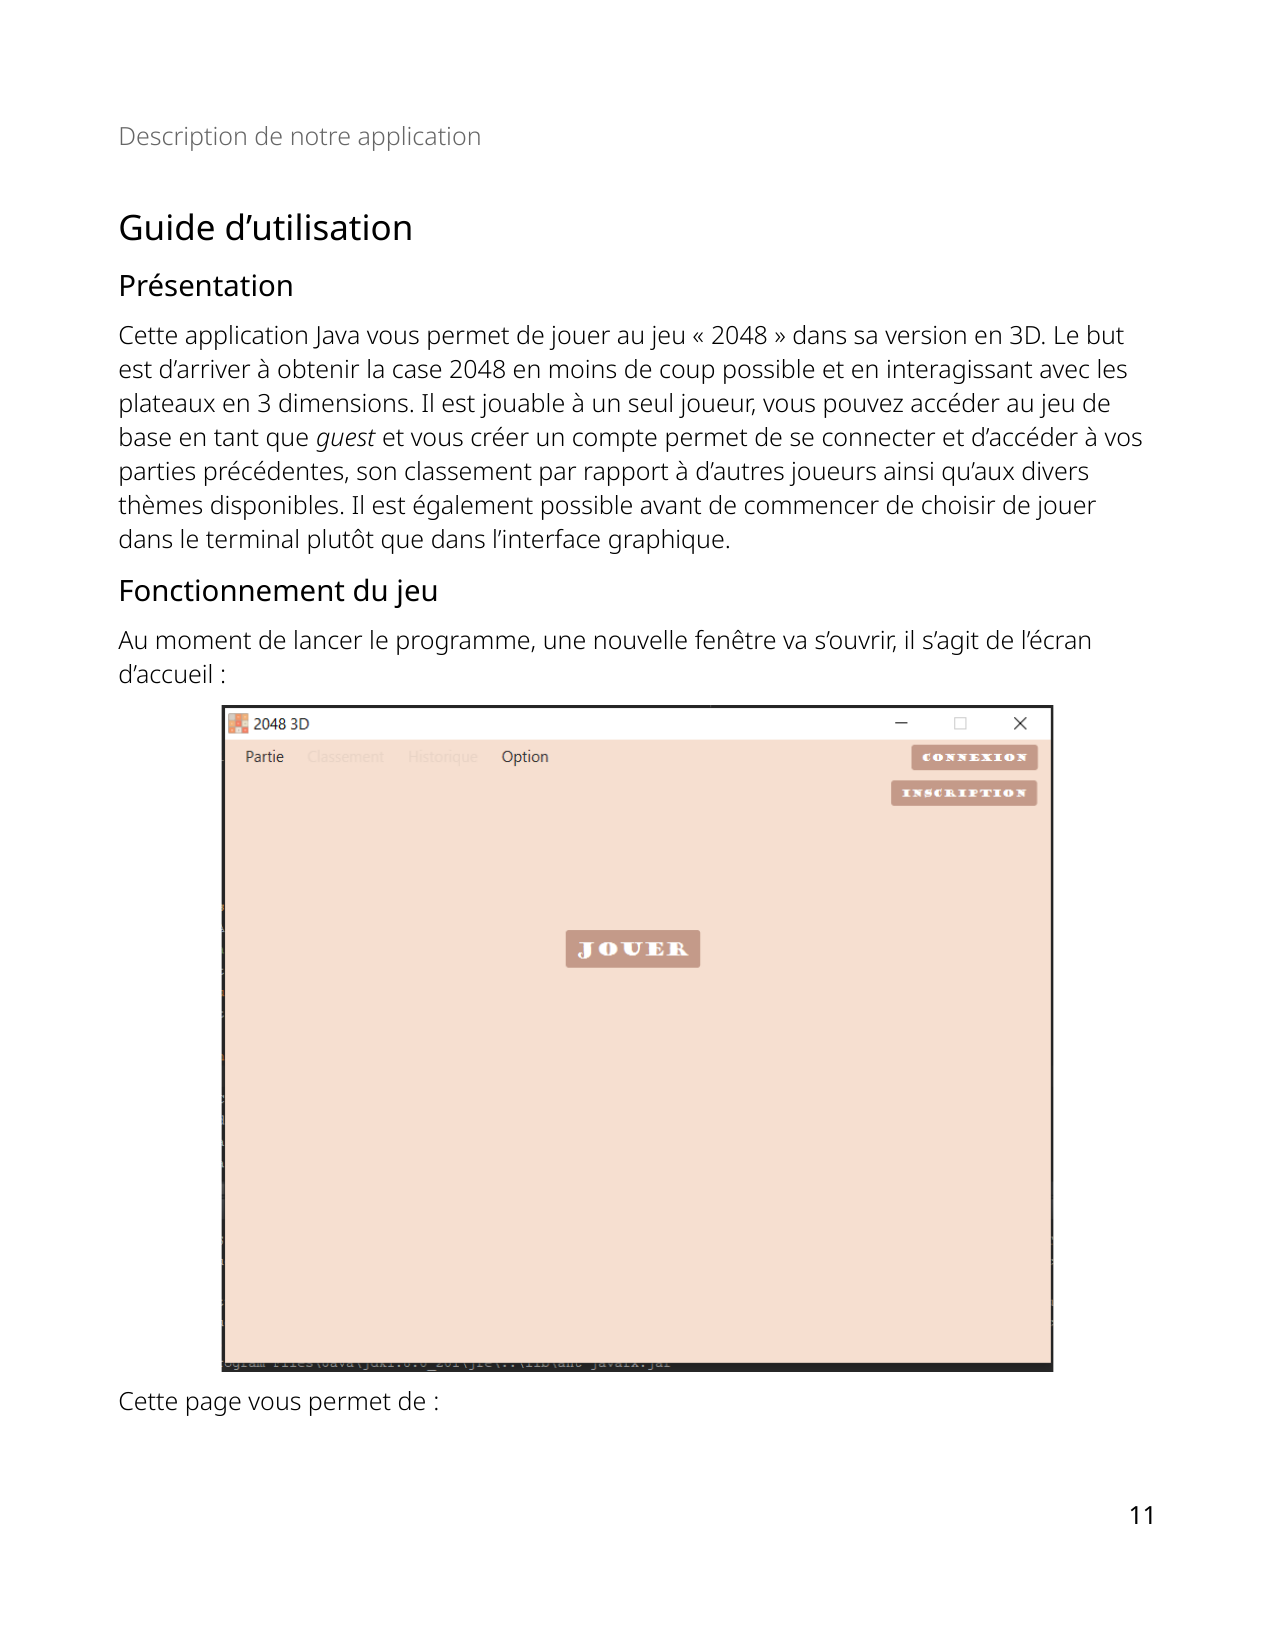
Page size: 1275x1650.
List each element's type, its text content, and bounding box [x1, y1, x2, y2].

subtitle Fonctionnement du jeu [118, 570, 1157, 610]
picture [221, 705, 1054, 1372]
text Cette application Java vous permet de jouer au jeu « 2048 » dans sa version en 3D. Le but est d’arriver à obtenir la case 2048 en moins de coup possible et en interagissant avec les plateaux en 3 dimensions. Il est jouable à un seul joueur, vous pouvez accéder au jeu de base en tant que guest et vous créer un compte permet de se connecter et d’accéder à vos parties précédentes, son classement par rapport à d’autres joueurs ainsi qu’aux divers thèmes disponibles. Il est également possible avant de commencer de choisir de jouer dans le terminal plutôt que dans l’interface graphique. [118, 317, 1157, 556]
text Cette page vous permet de : [118, 706, 1157, 1417]
text Au moment de lancer le programme, une nouvelle fenêtre va s’ouvrir, il s’agit de l’écran d’accueil : [118, 623, 1157, 691]
subtitle Guide d’utilisation [118, 202, 1157, 250]
subtitle Présentation [118, 265, 1157, 305]
